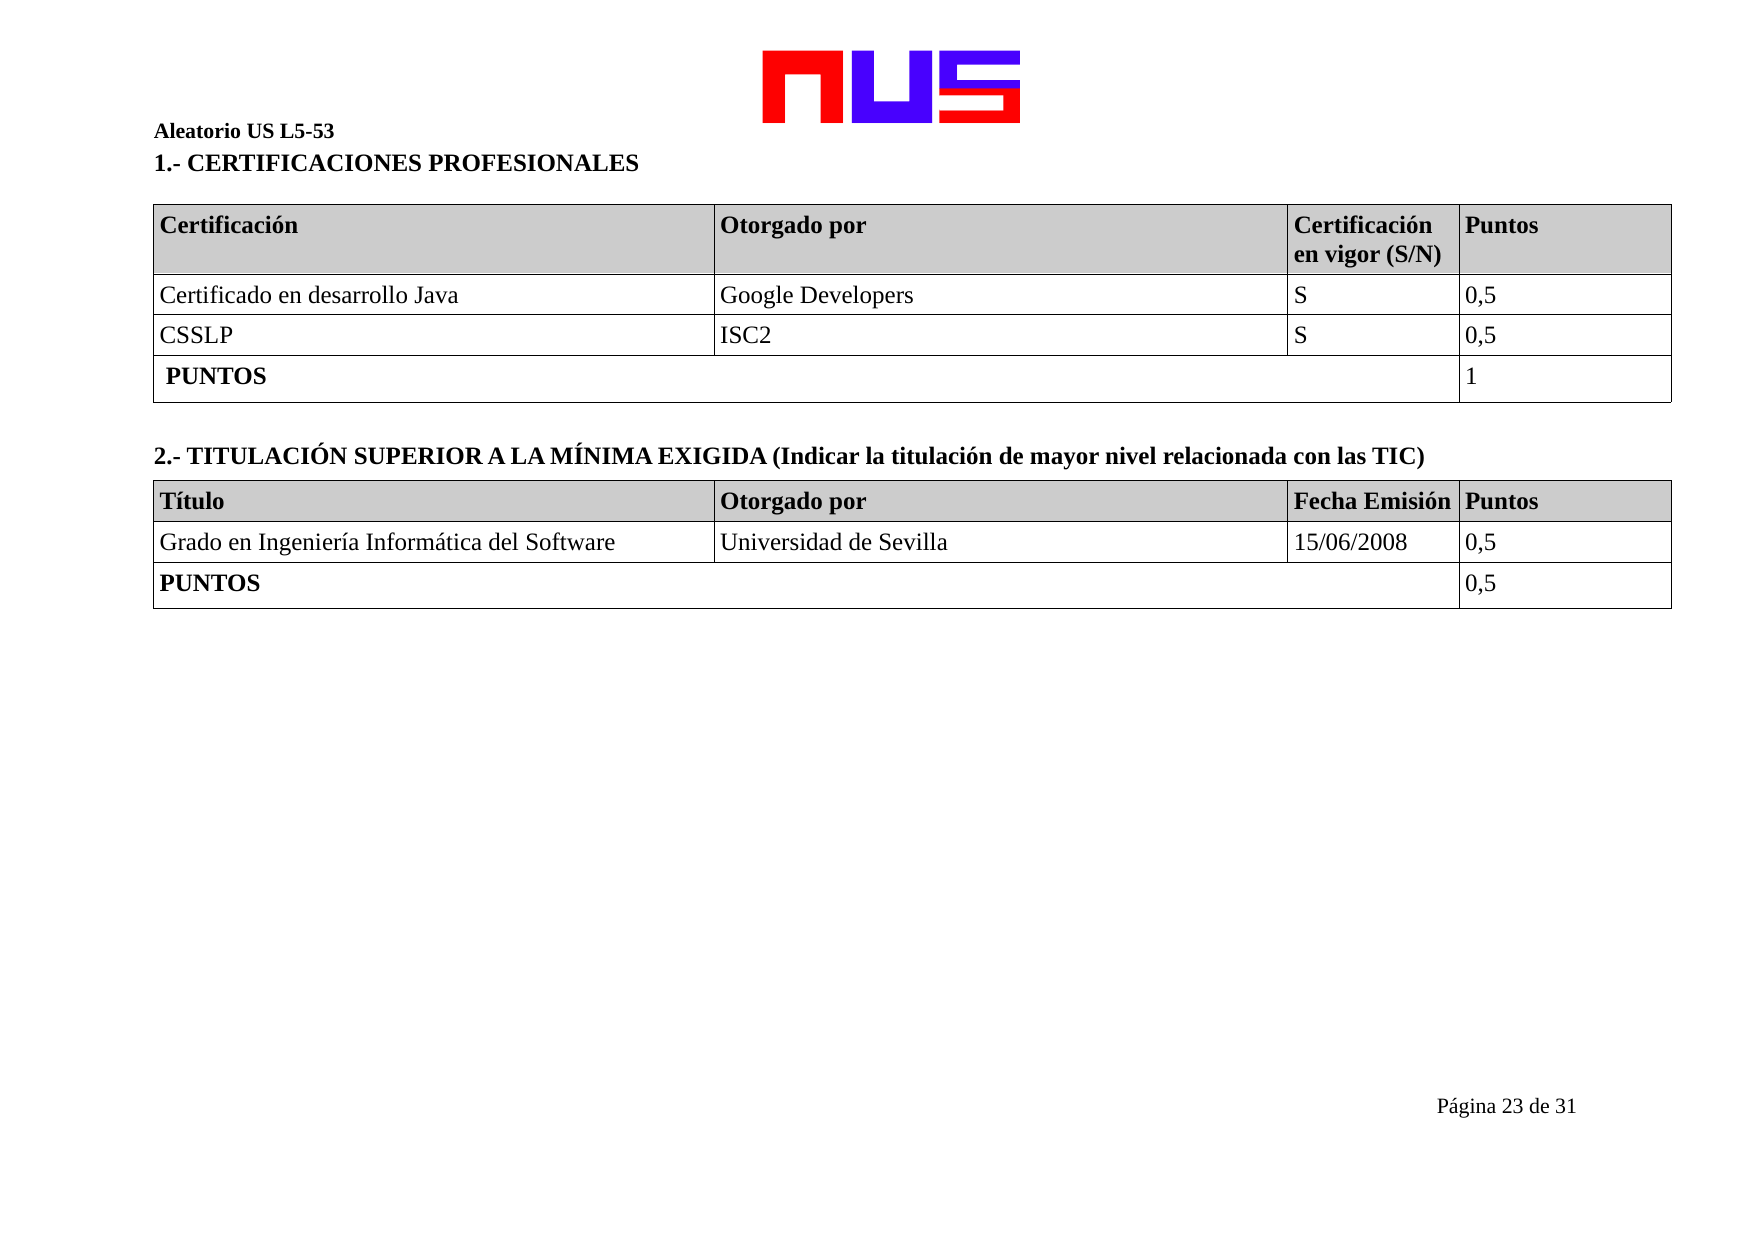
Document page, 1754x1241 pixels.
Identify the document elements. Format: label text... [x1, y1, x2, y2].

table_cell S [1288, 275, 1459, 314]
table_cell 15/06/2008 [1288, 522, 1459, 561]
table_header Certificación [154, 205, 714, 273]
table_header Otorgado por [715, 205, 1287, 273]
table_header Título [154, 481, 714, 521]
table_cell Google Developers [715, 275, 1287, 314]
table_header Otorgado por [715, 481, 1287, 521]
table_cell PUNTOS [154, 563, 1459, 608]
table_cell 0,5 [1460, 315, 1671, 355]
text 2.- TITULACIÓN SUPERIOR A LA MÍNIMA EXIGIDA (Indicar la titulación de mayor nivel relacionada con las TIC) [153, 441, 1577, 470]
table_cell 0,5 [1460, 522, 1671, 561]
table_cell 0,5 [1460, 563, 1671, 608]
table_cell ISC2 [715, 315, 1287, 355]
table_cell 0,5 [1460, 275, 1671, 314]
table_cell Certificado en desarrollo Java [154, 275, 714, 314]
table_header Puntos [1460, 481, 1671, 521]
table_cell 1 [1460, 356, 1671, 402]
table_cell S [1288, 315, 1459, 355]
text 1.- CERTIFICACIONES PROFESIONALES [153, 148, 1577, 176]
table_cell CSSLP [154, 315, 714, 355]
table_cell Grado en Ingeniería Informática del Software [154, 522, 714, 561]
table_header Fecha Emisión [1288, 481, 1459, 521]
table_cell Universidad de Sevilla [715, 522, 1287, 561]
table_header Puntos [1460, 205, 1671, 273]
table_header Certificación en vigor (S/N) [1288, 205, 1459, 273]
table_cell PUNTOS [154, 356, 1459, 402]
